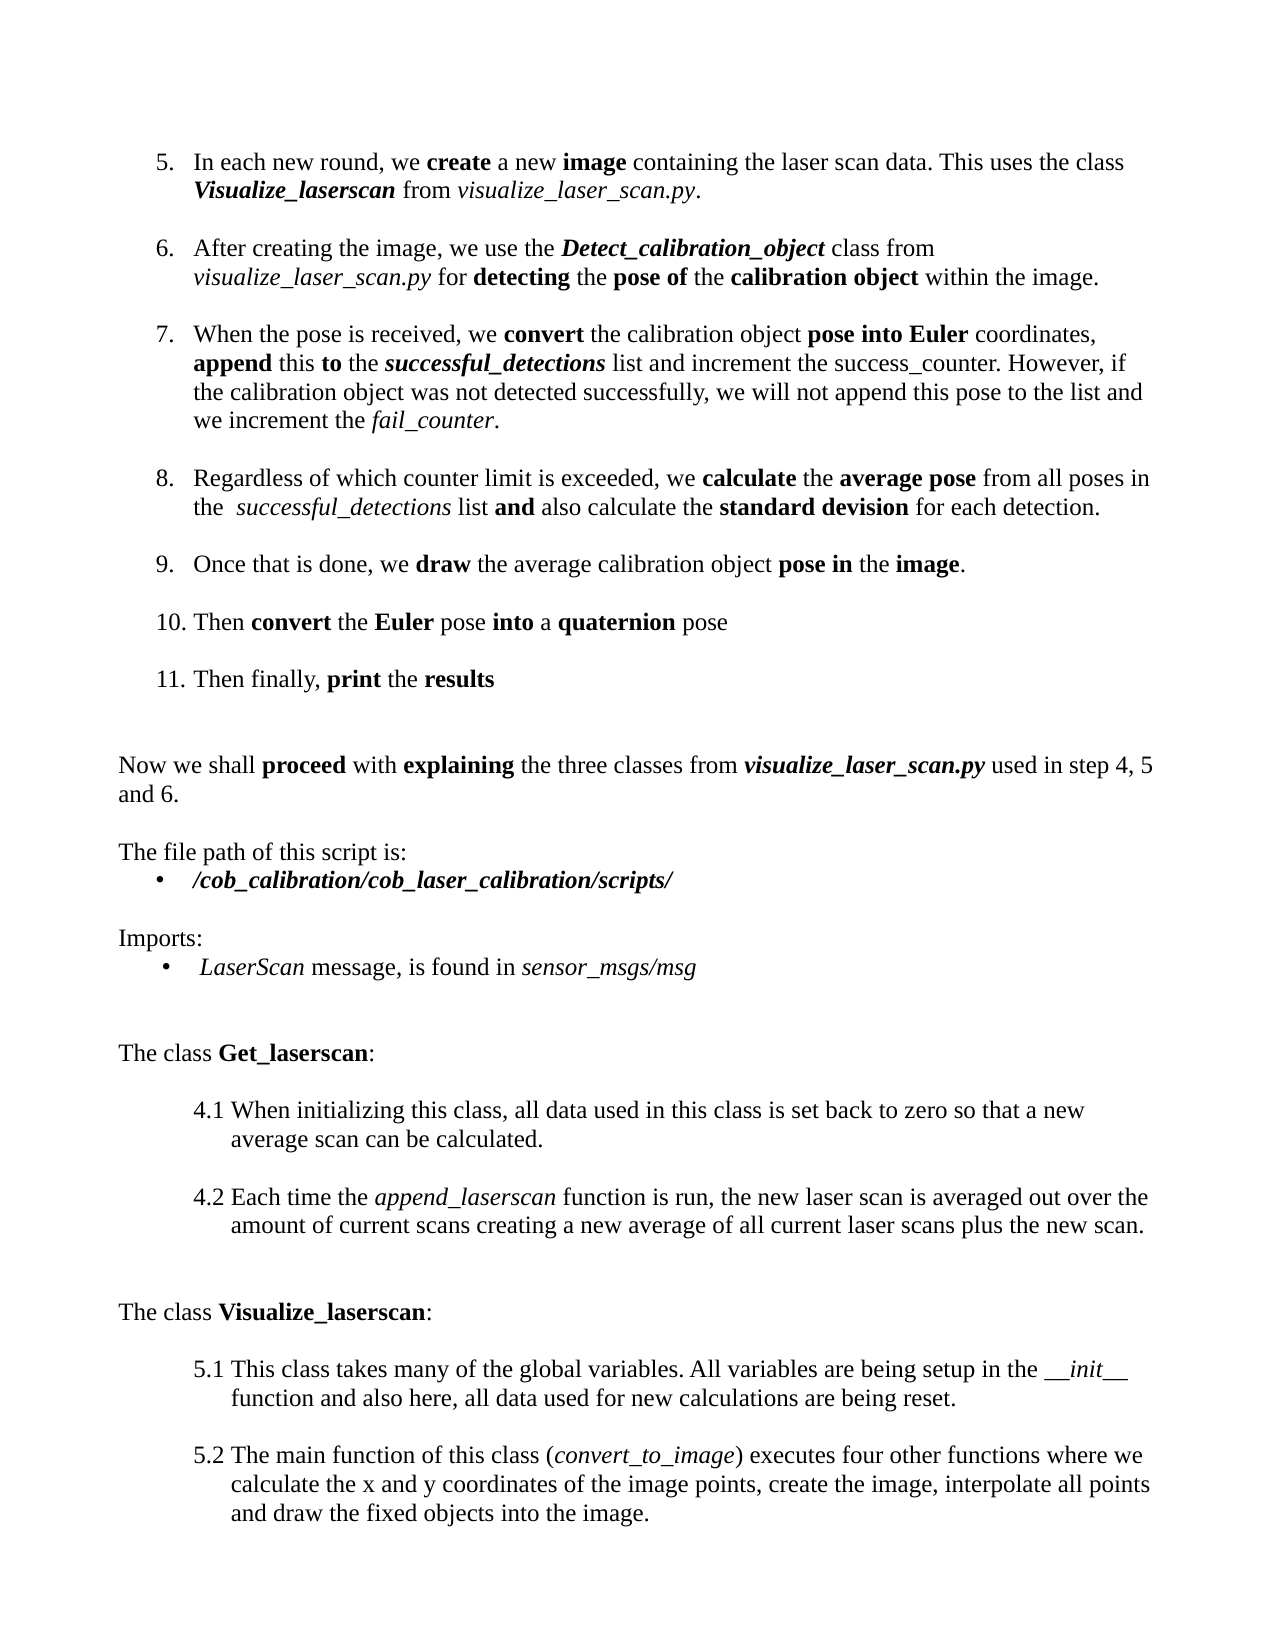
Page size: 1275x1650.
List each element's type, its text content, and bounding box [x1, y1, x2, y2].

text The file path of this script is: [118, 837, 1157, 866]
list LaserScan message, is found in sensor_msgs/msg [162, 952, 1157, 981]
list Each time the append_laserscan function is run, the new laser scan is averaged out over the amount of current scans creating a new average of all current laser scans plus the new scan. [193, 1182, 1157, 1239]
list The main function of this class (convert_to_image) executes four other functions where we calculate the x and y coordinates of the image points, create the image, interpolate all points and draw the fixed objects into the image. [193, 1441, 1157, 1527]
text The class Get_laserscan: [118, 1038, 1157, 1067]
list In each new round, we create a new image containing the laser scan data. This uses the class Visualize_laserscan from visualize_laser_scan.py. [156, 147, 1157, 204]
list Then finally, print the results [156, 664, 1157, 693]
list /cob_calibration/cob_laser_calibration/scripts/ [156, 866, 1157, 894]
list Then convert the Euler pose into a quaternion pose [156, 607, 1157, 636]
text Imports: [118, 923, 1157, 952]
text The class Visualize_laserscan: [118, 1297, 1157, 1326]
list Once that is done, we draw the average calibration object pose in the image. [156, 549, 1157, 578]
list After creating the image, we use the Detect_calibration_object class from visualize_laser_scan.py for detecting the pose of the calibration object within the image. [156, 233, 1157, 291]
list This class takes many of the global variables. All variables are being setup in the __init__ function and also here, all data used for new calculations are being reset. [193, 1354, 1157, 1412]
list When the pose is received, we convert the calibration object pose into Euler coordinates, append this to the successful_detections list and increment the success_counter. However, if the calibration object was not detected successfully, we will not append this pose to the list and we increment the fail_counter. [156, 319, 1157, 434]
list Regardless of which counter limit is exceeded, we calculate the average pose from all poses in the successful_detections list and also calculate the standard devision for each detection. [156, 463, 1157, 521]
text Now we shall proceed with explaining the three classes from visualize_laser_scan.py used in step 4, 5 and 6. [118, 751, 1157, 808]
list When initializing this class, all data used in this class is set back to zero so that a new average scan can be calculated. [193, 1096, 1157, 1153]
